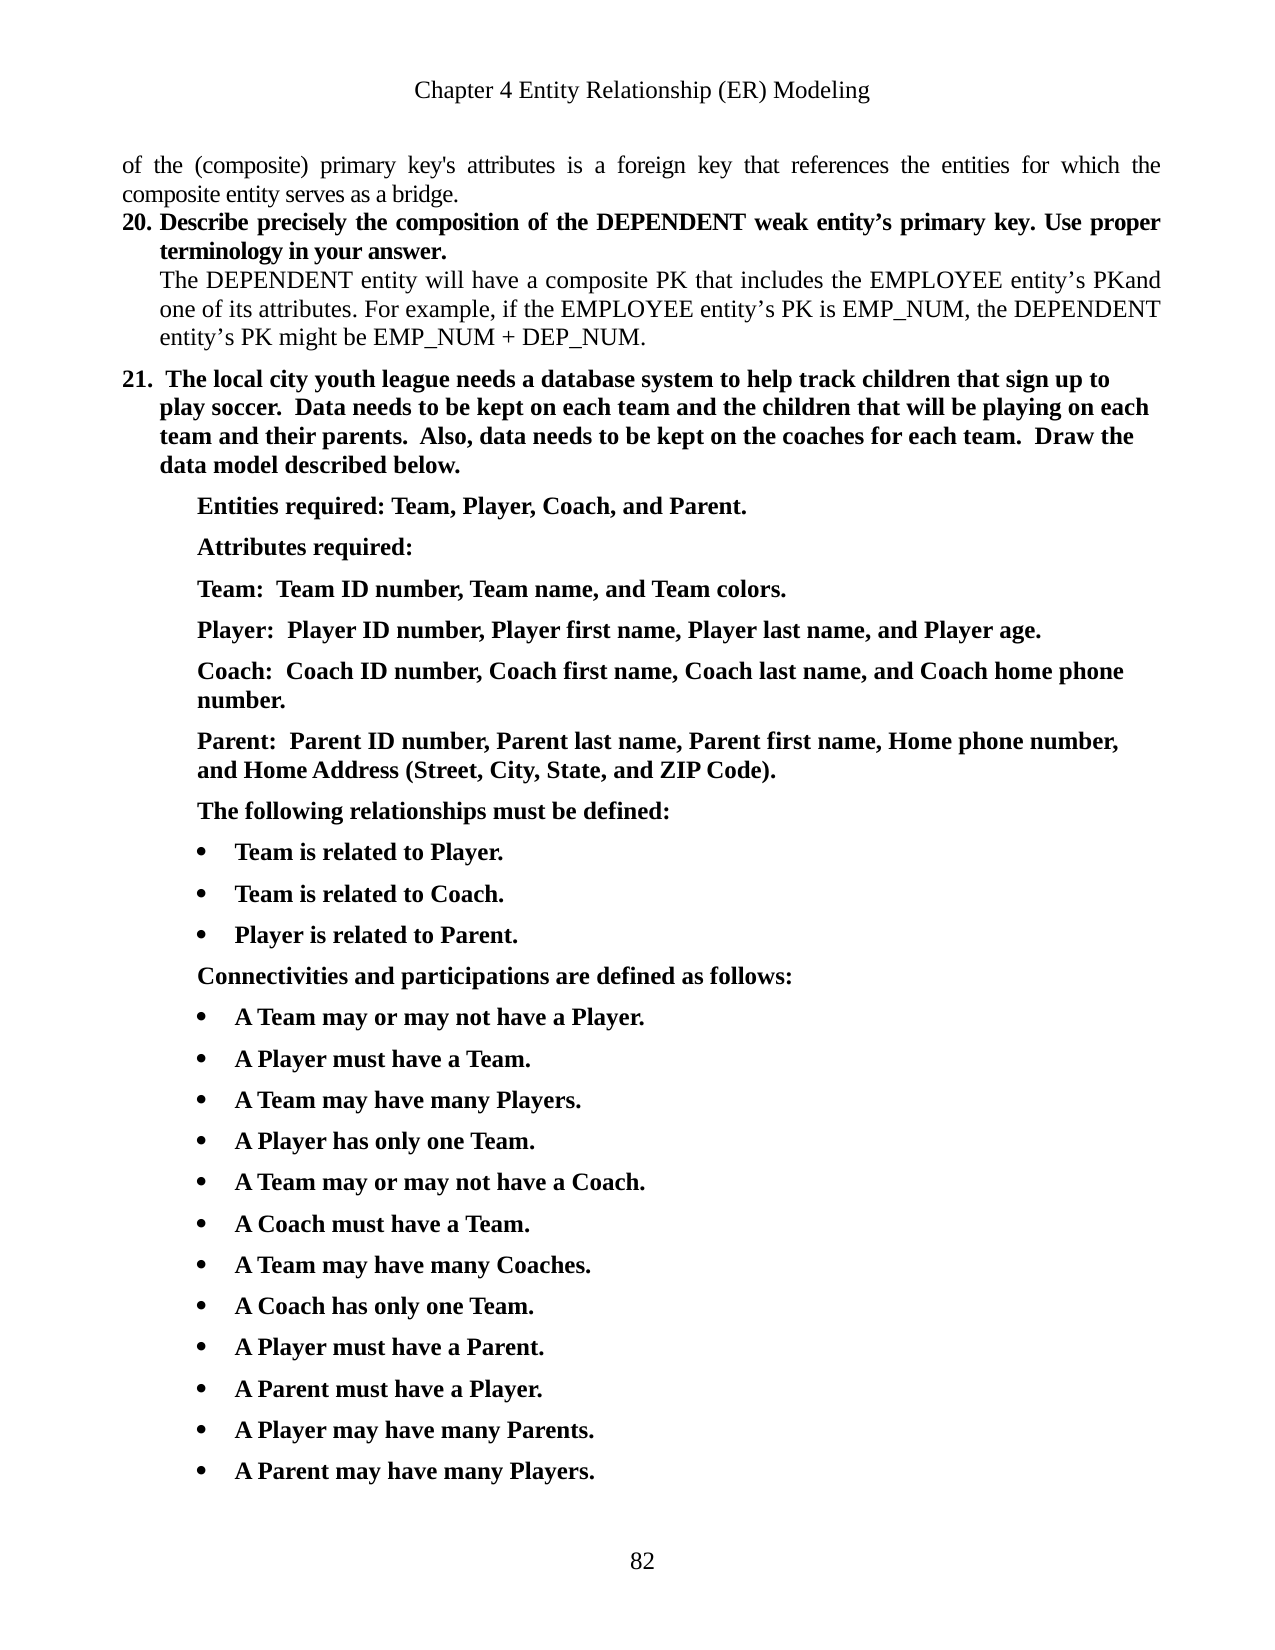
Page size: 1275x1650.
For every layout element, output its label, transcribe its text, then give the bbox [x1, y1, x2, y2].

list Parent: Parent ID number, Parent last name, Parent first name, Home phone number, and Home Address (Street, City, State, and ZIP Code). [197, 726, 1162, 784]
list Team is related to Player. [197, 837, 1162, 866]
list A Coach must have a Team. [197, 1209, 1162, 1237]
list A Team may have many Players. [197, 1085, 1162, 1114]
list Player: Player ID number, Player first name, Player last name, and Player age. [197, 615, 1162, 644]
list Team: Team ID number, Team name, and Team colors. [197, 574, 1162, 602]
list A Player must have a Parent. [197, 1332, 1162, 1361]
list Attributes required: [197, 532, 1162, 561]
list A Player may have many Parents. [197, 1415, 1162, 1444]
list Describe precisely the composition of the DEPENDENT weak entity’s primary key. Use proper terminology in your answer. [122, 207, 1162, 265]
list A Parent must have a Player. [197, 1374, 1162, 1402]
list A Coach has only one Team. [197, 1291, 1162, 1320]
list A Parent may have many Players. [197, 1456, 1162, 1485]
list A Team may or may not have a Player. [197, 1002, 1162, 1031]
list Entities required: Team, Player, Coach, and Parent. [197, 491, 1162, 520]
list A Team may or may not have a Coach. [197, 1167, 1162, 1196]
list The following relationships must be defined: [197, 796, 1162, 825]
text The DEPENDENT entity will have a composite PK that includes the EMPLOYEE entity’s PKand one of its attributes. For example, if the EMPLOYEE entity’s PK is EMP_NUM, the DEPENDENT entity’s PK might be EMP_NUM + DEP_NUM. [159, 265, 1162, 351]
list Player is related to Parent. [197, 920, 1162, 949]
list A Player has only one Team. [197, 1126, 1162, 1155]
list Team is related to Coach. [197, 879, 1162, 907]
list A Player must have a Team. [197, 1044, 1162, 1072]
list 21. The local city youth league needs a database system to help track children that sign up to play soccer. Data needs to be kept on each team and the children that will be playing on each team and their parents. Also, data needs to be kept on the coaches for each team. Draw the data model described below. [122, 364, 1162, 479]
list Coach: Coach ID number, Coach first name, Coach last name, and Coach home phone number. [197, 656, 1162, 714]
list of the (composite) primary key's attributes is a foreign key that references the entities for which the composite entity serves as a bridge. [122, 150, 1162, 207]
list Connectivities and participations are defined as follows: [197, 961, 1162, 990]
list A Team may have many Coaches. [197, 1250, 1162, 1279]
